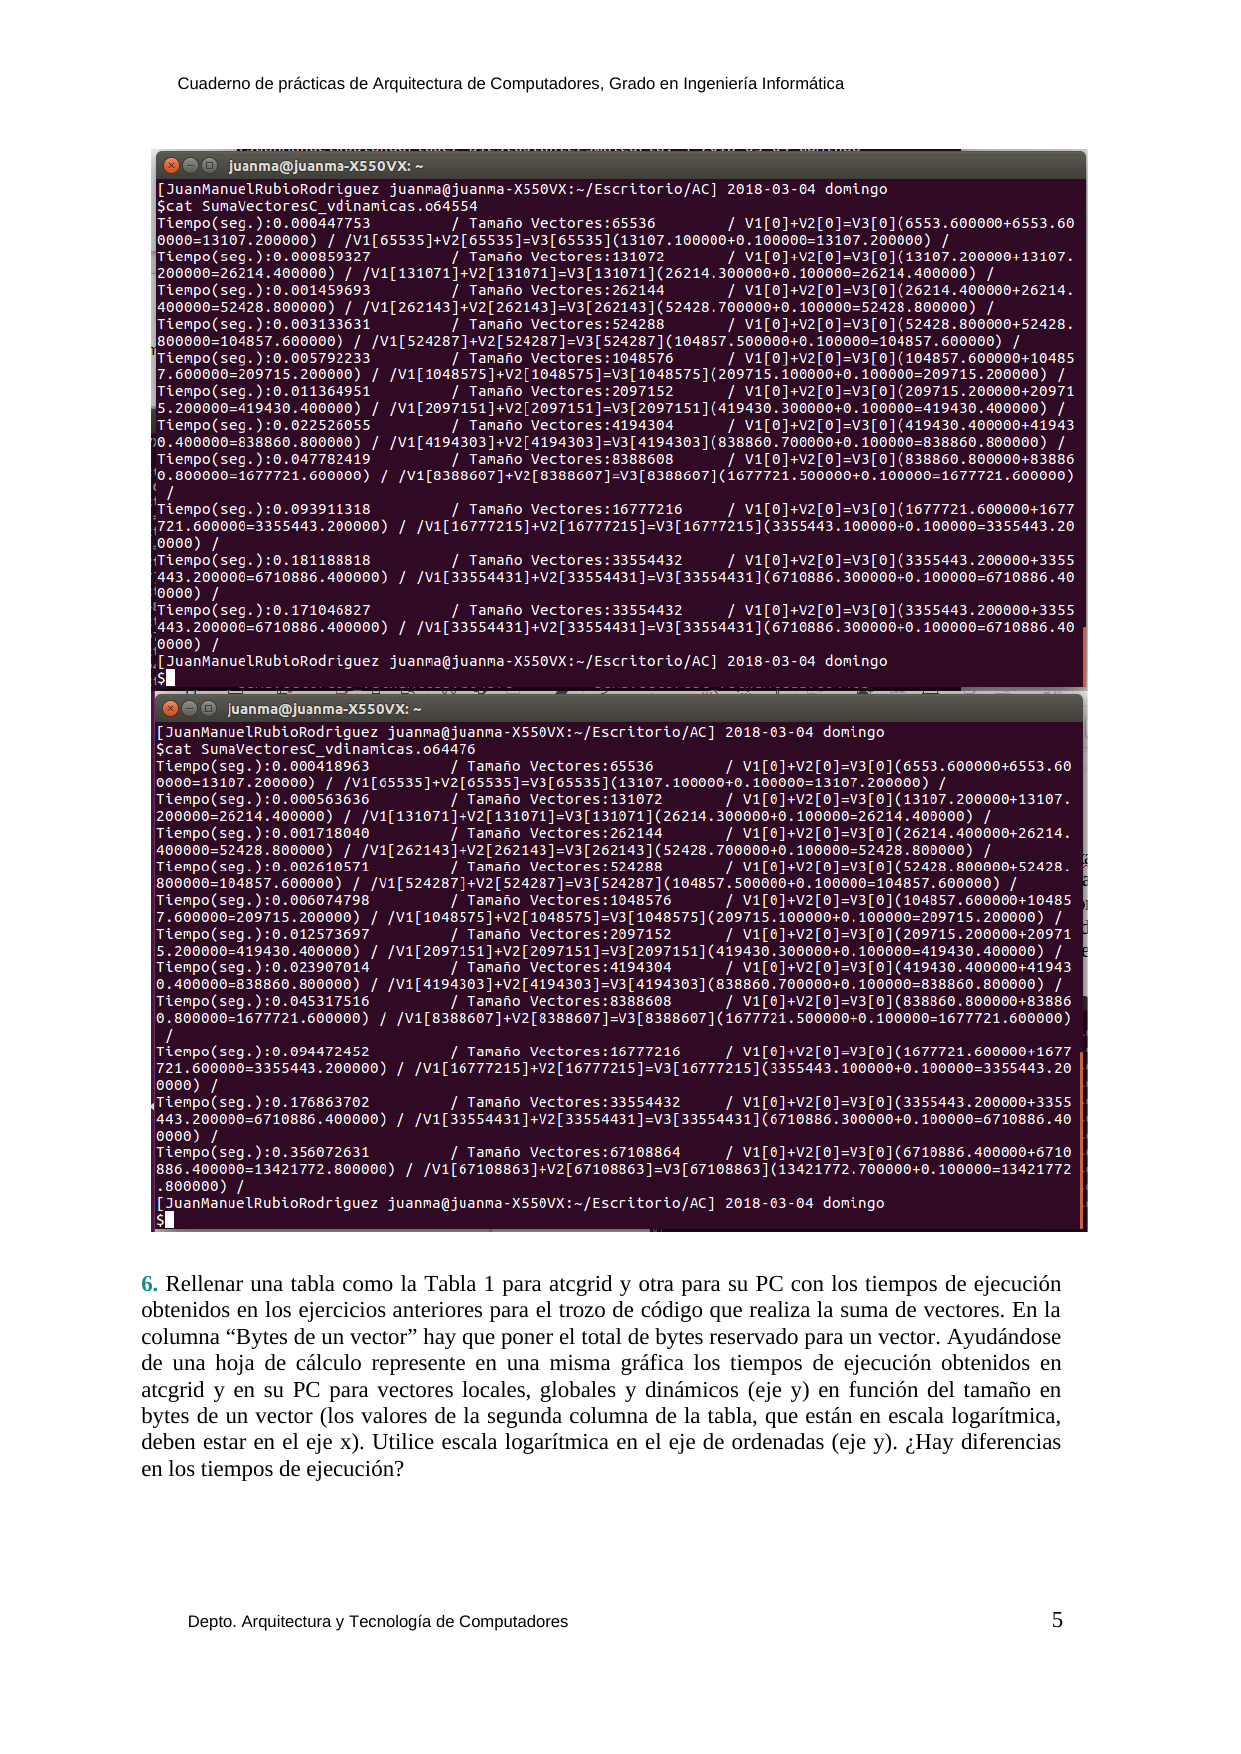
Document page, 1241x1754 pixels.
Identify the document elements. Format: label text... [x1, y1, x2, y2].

picture [151, 149, 1088, 1232]
list 6. Rellenar una tabla como la Tabla 1 para atcgrid y otra para su PC con los tiempos de ejecución obtenidos en los ejercicios anteriores para el trozo de código que realiza la suma de vectores. En la columna “Bytes de un vector” hay que poner el total de bytes reservado para un vector. Ayudándose de una hoja de cálculo represente en una misma gráfica los tiempos de ejecución obtenidos en atcgrid y en su PC para vectores locales, globales y dinámicos (eje y) en función del tamaño en bytes de un vector (los valores de la segunda columna de la tabla, que están en escala logarítmica, deben estar en el eje x). Utilice escala logarítmica en el eje de ordenadas (eje y). ¿Hay diferencias en los tiempos de ejecución? [103, 1270, 1063, 1481]
